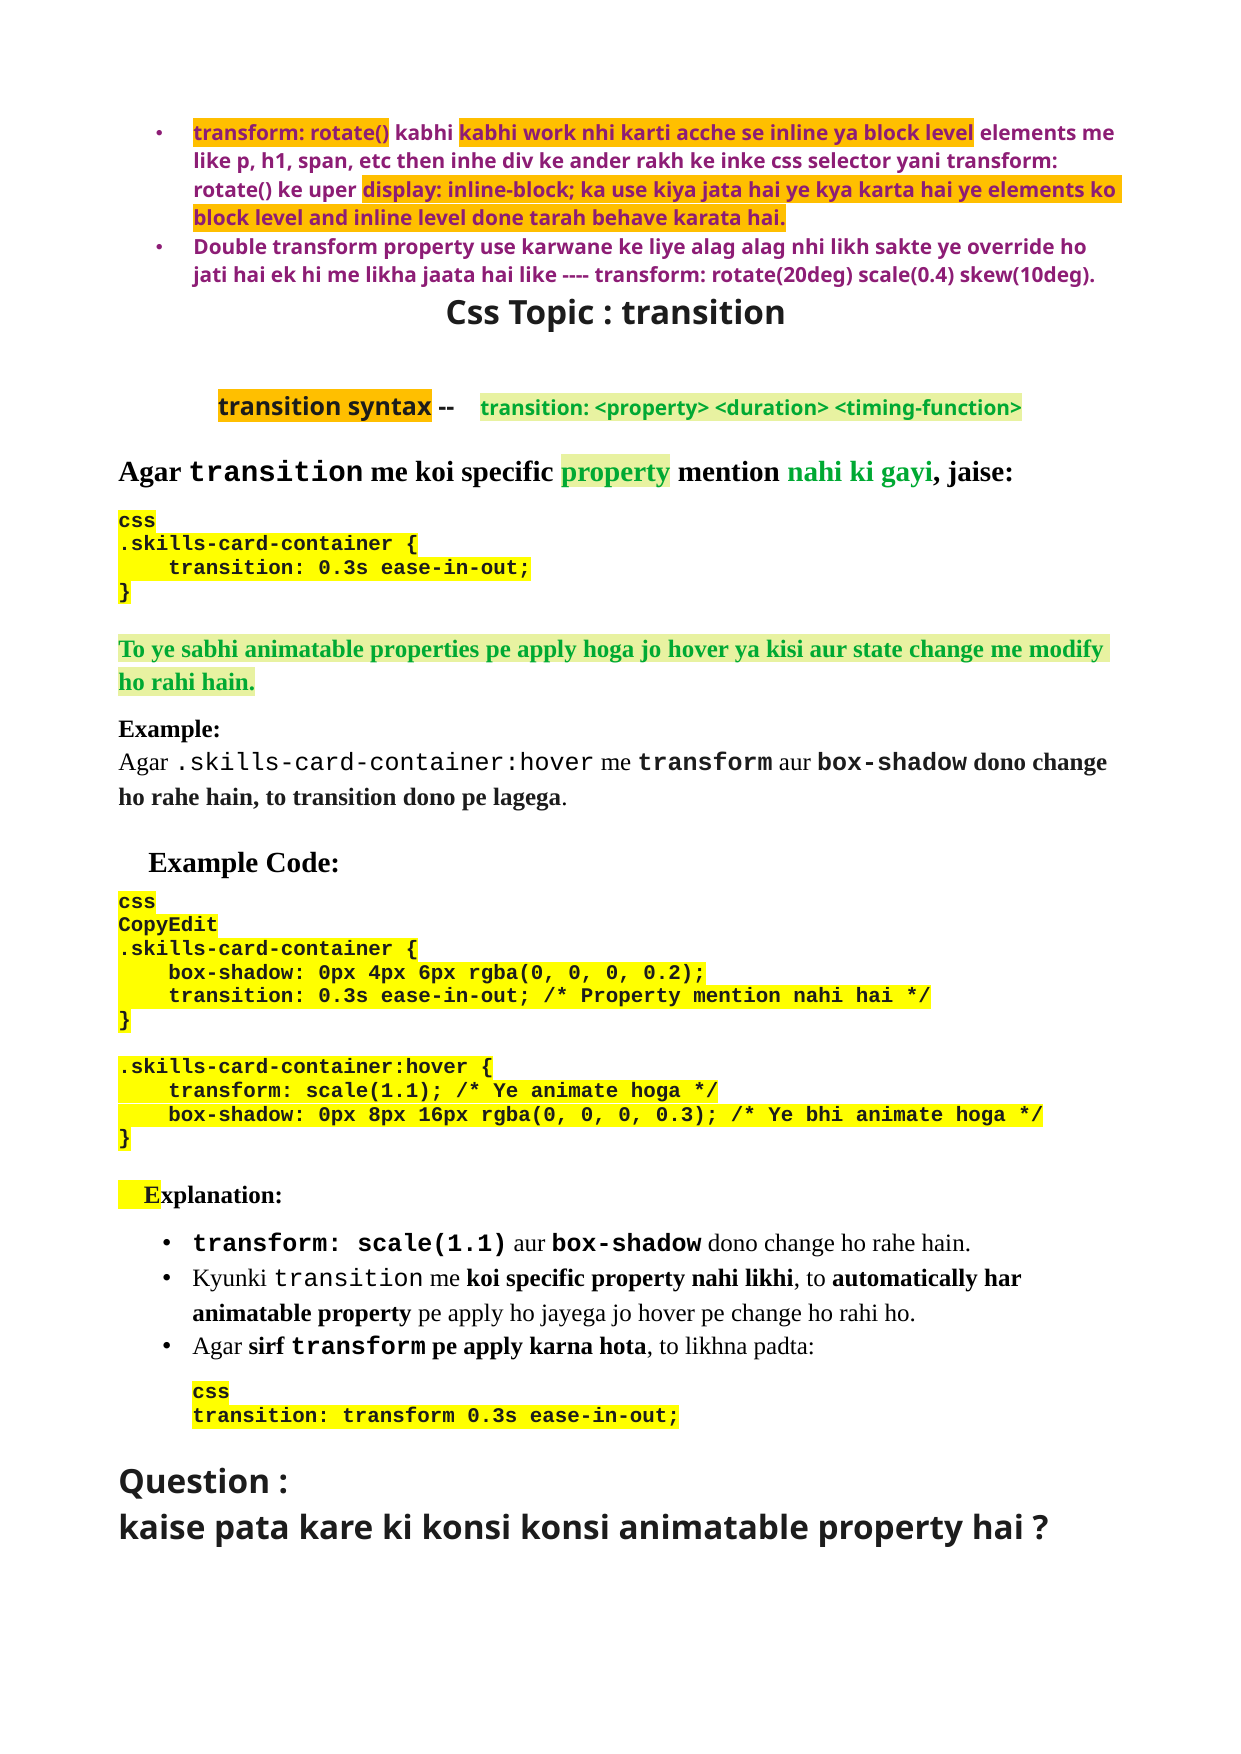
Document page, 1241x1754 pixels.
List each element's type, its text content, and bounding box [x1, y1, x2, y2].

list css [162, 1381, 1122, 1405]
text kaise pata kare ki konsi konsi animatable property hai ? [118, 1504, 1122, 1549]
text } [118, 1009, 1122, 1033]
list Double transform property use karwane ke liye alag alag nhi likh sakte ye override ho jati hai ek hi me likha jaata hai like ---- transform: rotate(20deg) scale(0.4) skew(10deg). [156, 232, 1122, 289]
text box-shadow: 0px 4px 6px rgba(0, 0, 0, 0.2); [118, 962, 1122, 985]
list transform: scale(1.1) aur box-shadow dono change ho rahe hain. [162, 1228, 1122, 1259]
text Question : [118, 1458, 1122, 1504]
text css [118, 510, 1122, 533]
subtitle 🔹 Example Code: [118, 845, 1122, 878]
list transform: rotate() kabhi kabhi work nhi karti acche se inline ya block level elements me like p, h1, span, etc then inhe div ke ander rakh ke inke css selector yani transform: rotate() ke uper display: inline-block; ka use kiya jata hai ye kya karta hai ye elements ko block level and inline level done tarah behave karata hai. [156, 118, 1122, 232]
text To ye sabhi animatable properties pe apply hoga jo hover ya kisi aur state change me modify ho rahi hain. [118, 634, 1122, 696]
text } [118, 1127, 1122, 1151]
text transform: scale(1.1); /* Ye animate hoga */ [118, 1080, 1122, 1103]
text box-shadow: 0px 8px 16px rgba(0, 0, 0, 0.3); /* Ye bhi animate hoga */ [118, 1103, 1122, 1127]
text Css Topic : transition [118, 289, 1122, 334]
text CopyEdit [118, 914, 1122, 938]
text .skills-card-container { [118, 938, 1122, 962]
text Example: Agar .skills-card-container:hover me transform aur box-shadow dono change ho rahe hain, to transition dono pe lagega. [118, 714, 1122, 811]
text Agar transition me koi specific property mention nahi ki gayi, jaise: [118, 454, 1122, 490]
list transition: transform 0.3s ease-in-out; [162, 1405, 1122, 1429]
text css [118, 891, 1122, 914]
text transition: 0.3s ease-in-out; /* Property mention nahi hai */ [118, 985, 1122, 1009]
list Agar sirf transform pe apply karna hota, to likhna padta: [162, 1331, 1122, 1362]
text .skills-card-container:hover { [118, 1056, 1122, 1080]
text transition syntax -- transition: <property> <duration> <timing-function> [118, 379, 1122, 425]
text 🔹 Explanation: [118, 1180, 1122, 1209]
list Kyunki transition me koi specific property nahi likhi, to automatically har animatable property pe apply ho jayega jo hover pe change ho rahi ho. [162, 1263, 1122, 1327]
text .skills-card-container { [118, 533, 1122, 557]
text } [118, 581, 1122, 604]
text transition: 0.3s ease-in-out; [118, 557, 1122, 581]
